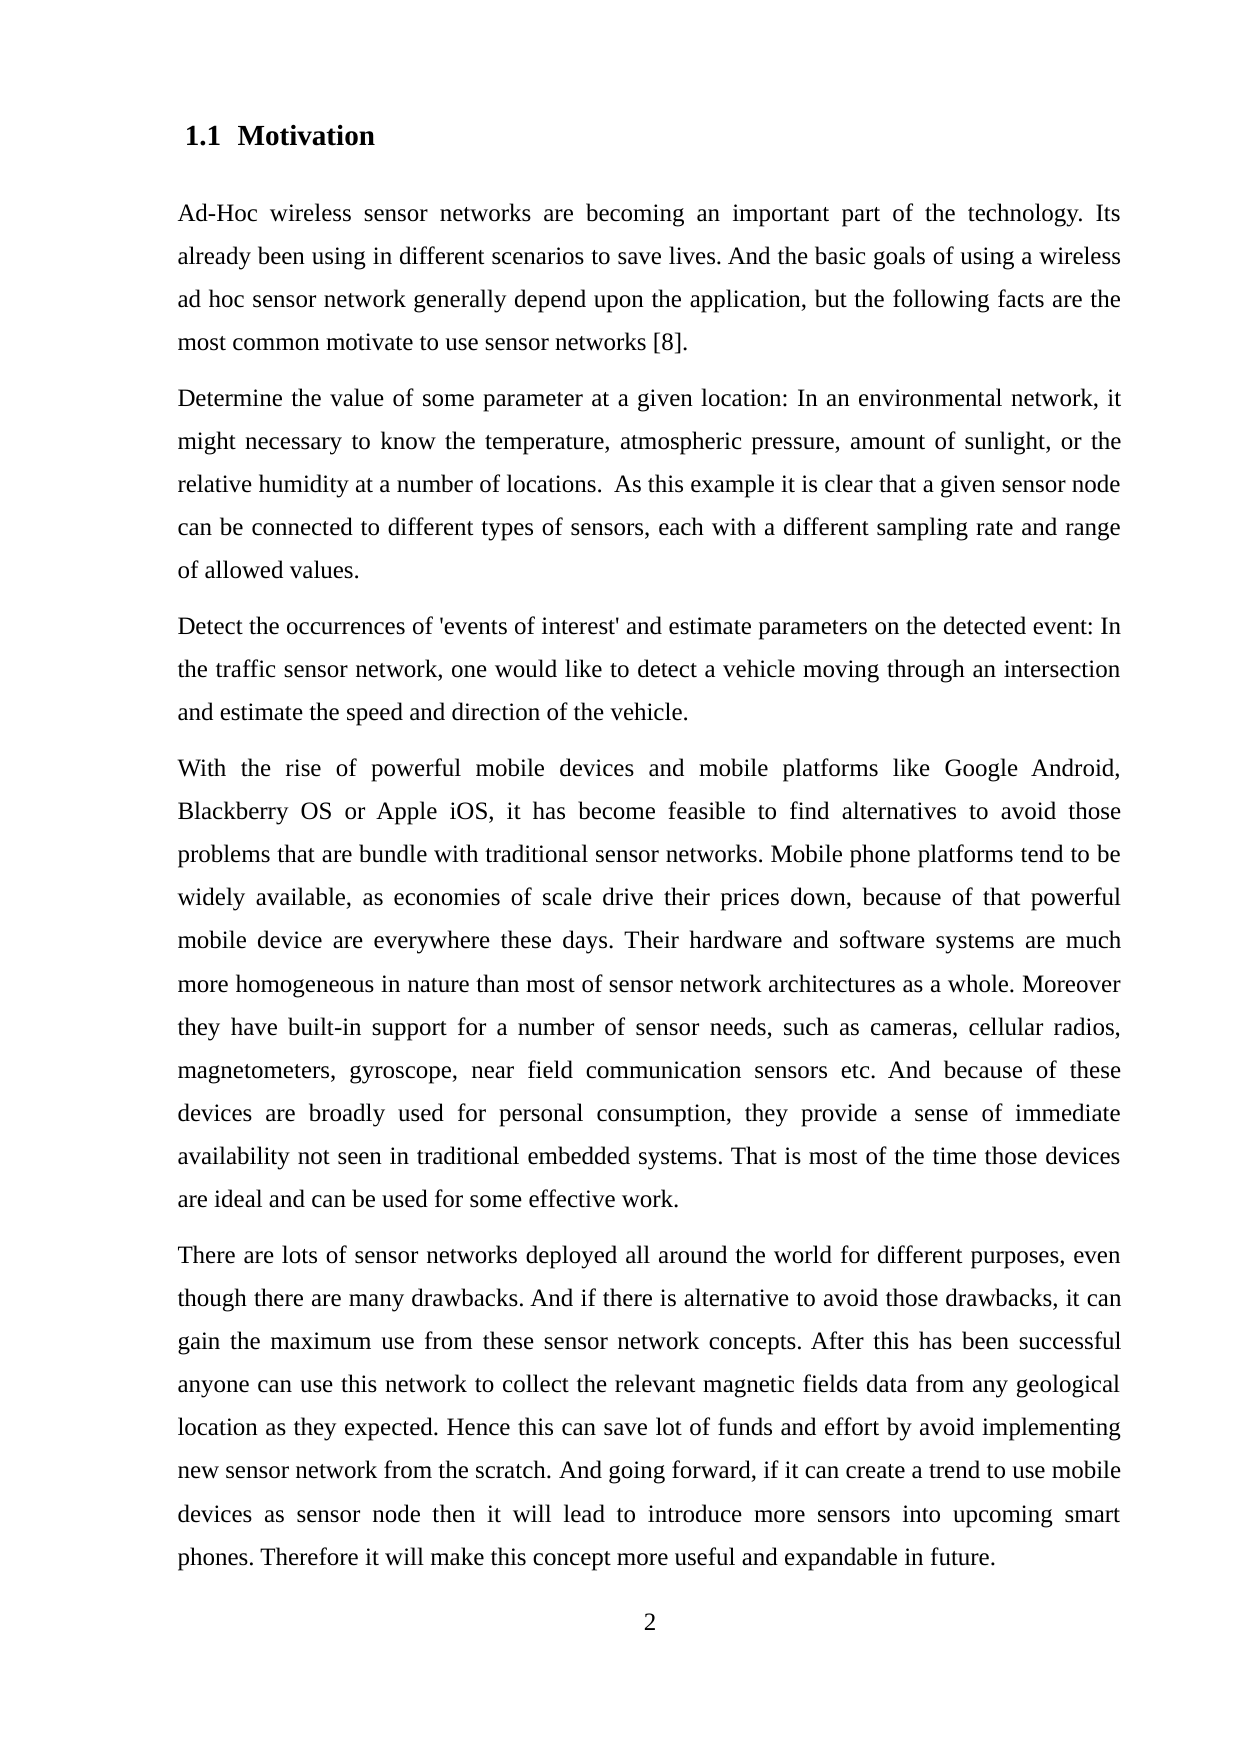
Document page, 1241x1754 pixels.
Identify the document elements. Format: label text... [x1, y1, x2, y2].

text With the rise of powerful mobile devices and mobile platforms like Google Android, Blackberry OS or Apple iOS, it has become feasible to find alternatives to avoid those problems that are bundle with traditional sensor networks. Mobile phone platforms tend to be widely available, as economies of scale drive their prices down, because of that powerful mobile device are everywhere these days. Their hardware and software systems are much more homogeneous in nature than most of sensor network architectures as a whole. Moreover they have built-in support for a number of sensor needs, such as cameras, cellular radios, magnetometers, gyroscope, near field communication sensors etc. And because of these devices are broadly used for personal consumption, they provide a sense of immediate availability not seen in traditional embedded systems. That is most of the time those devices are ideal and can be used for some effective work. [177, 753, 1122, 1213]
text Detect the occurrences of 'events of interest' and estimate parameters on the detected event: In the traffic sensor network, one would like to detect a vehicle moving through an intersection and estimate the speed and direction of the vehicle. [177, 611, 1122, 726]
text There are lots of sensor networks deployed all around the world for different purposes, even though there are many drawbacks. And if there is alternative to avoid those drawbacks, it can gain the maximum use from these sensor network concepts. After this has been successful anyone can use this network to collect the relevant magnetic fields data from any geological location as they expected. Hence this can save lot of funds and effort by avoid implementing new sensor network from the scratch. And going forward, if it can create a trend to use mobile devices as sensor node then it will lead to introduce more sensors into upcoming smart phones. Therefore it will make this concept more useful and expandable in future. [177, 1240, 1122, 1571]
text Determine the value of some parameter at a given location: In an environmental network, it might necessary to know the temperature, atmospheric pressure, amount of sunlight, or the relative humidity at a number of locations. As this example it is clear that a given sensor node can be connected to different types of sensors, each with a different sampling rate and range of allowed values. [177, 383, 1122, 584]
text Ad-Hoc wireless sensor networks are becoming an important part of the technology. Its already been using in different scenarios to save lives. And the basic goals of using a wireless ad hoc sensor network generally depend upon the application, but the following facts are the most common motivate to use sensor networks [8]. [177, 198, 1122, 356]
subtitle Motivation [177, 118, 1122, 152]
